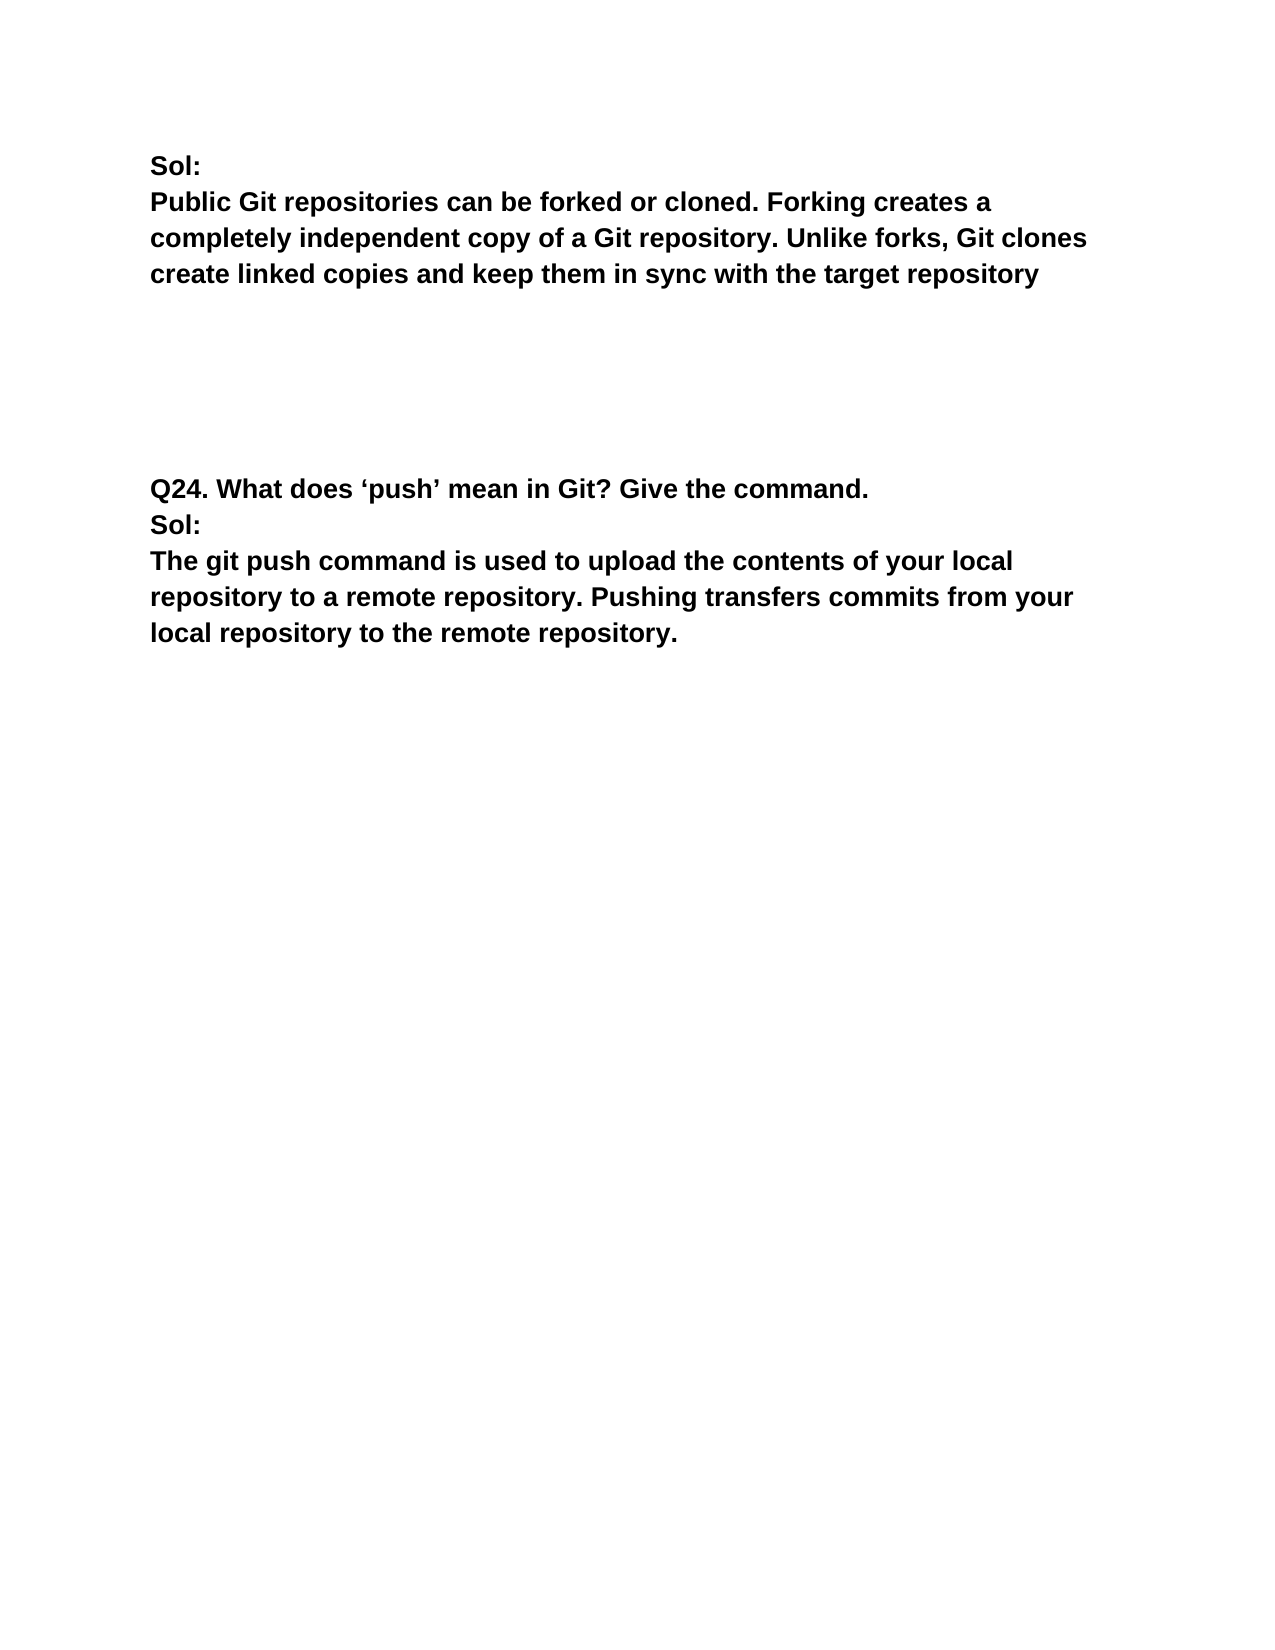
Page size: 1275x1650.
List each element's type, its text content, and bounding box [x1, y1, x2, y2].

text Public Git repositories can be forked or cloned. Forking creates a completely independent copy of a Git repository. Unlike forks, Git clones create linked copies and keep them in sync with the target repository [150, 186, 1125, 289]
text Sol: [150, 150, 1125, 181]
text Sol: [150, 509, 1125, 541]
text Q24. What does ‘push’ mean in Git? Give the command. [150, 473, 1125, 505]
text The git push command is used to upload the contents of your local repository to a remote repository. Pushing transfers commits from your local repository to the remote repository. [150, 545, 1125, 648]
